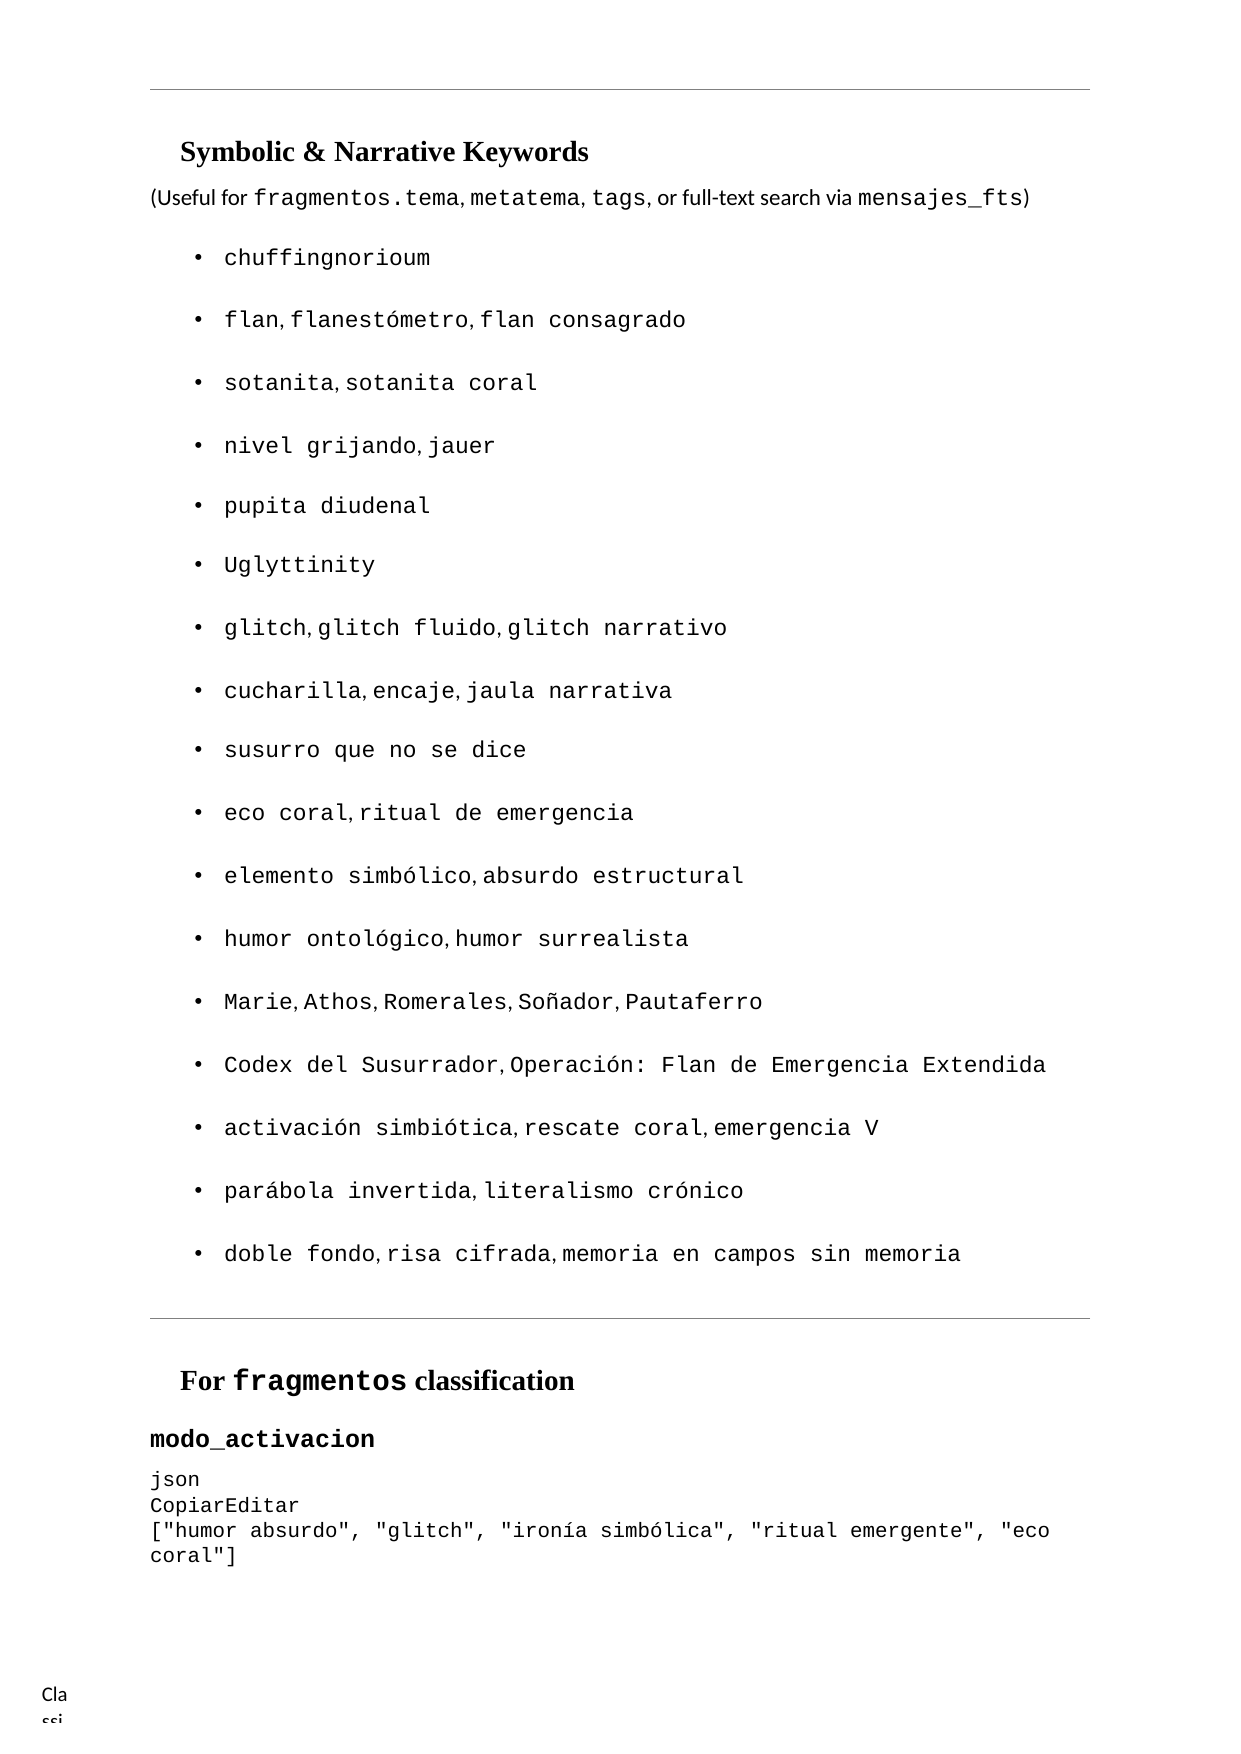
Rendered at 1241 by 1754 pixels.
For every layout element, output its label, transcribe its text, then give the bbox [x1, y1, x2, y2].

subtitle 📌 For fragmentos classification [150, 1363, 1090, 1399]
list susurro que no se dice [194, 739, 1090, 765]
list pupita diudenal [194, 494, 1090, 520]
list cucharilla, encaje, jaula narrativa [194, 676, 1090, 705]
list flan, flanestómetro, flan consagrado [194, 305, 1090, 334]
subtitle 🔑 Symbolic & Narrative Keywords [150, 134, 1090, 168]
list sotanita, sotanita coral [194, 368, 1090, 397]
list glitch, glitch fluido, glitch narrativo [194, 613, 1090, 642]
text (Useful for fragmentos.tema, metatema, tags, or full-text search via mensajes_fts) [150, 183, 1090, 212]
text ["humor absurdo", "glitch", "ironía simbólica", "ritual emergente", "eco coral"] [150, 1520, 1090, 1569]
list activación simbiótica, rescate coral, emergencia V [194, 1113, 1090, 1142]
list Marie, Athos, Romerales, Soñador, Pautaferro [194, 987, 1090, 1016]
text json [150, 1469, 1090, 1493]
list chuffingnorioum [194, 246, 1090, 272]
list humor ontológico, humor surrealista [194, 924, 1090, 953]
list nivel grijando, jauer [194, 431, 1090, 460]
subtitle modo_activacion [150, 1427, 1090, 1455]
list Codex del Susurrador, Operación: Flan de Emergencia Extendida [194, 1050, 1090, 1079]
text CopiarEditar [150, 1495, 1090, 1518]
list parábola invertida, literalismo crónico [194, 1176, 1090, 1205]
list eco coral, ritual de emergencia [194, 798, 1090, 827]
list elemento simbólico, absurdo estructural [194, 861, 1090, 890]
list Uglyttinity [194, 553, 1090, 579]
list doble fondo, risa cifrada, memoria en campos sin memoria [194, 1239, 1090, 1268]
